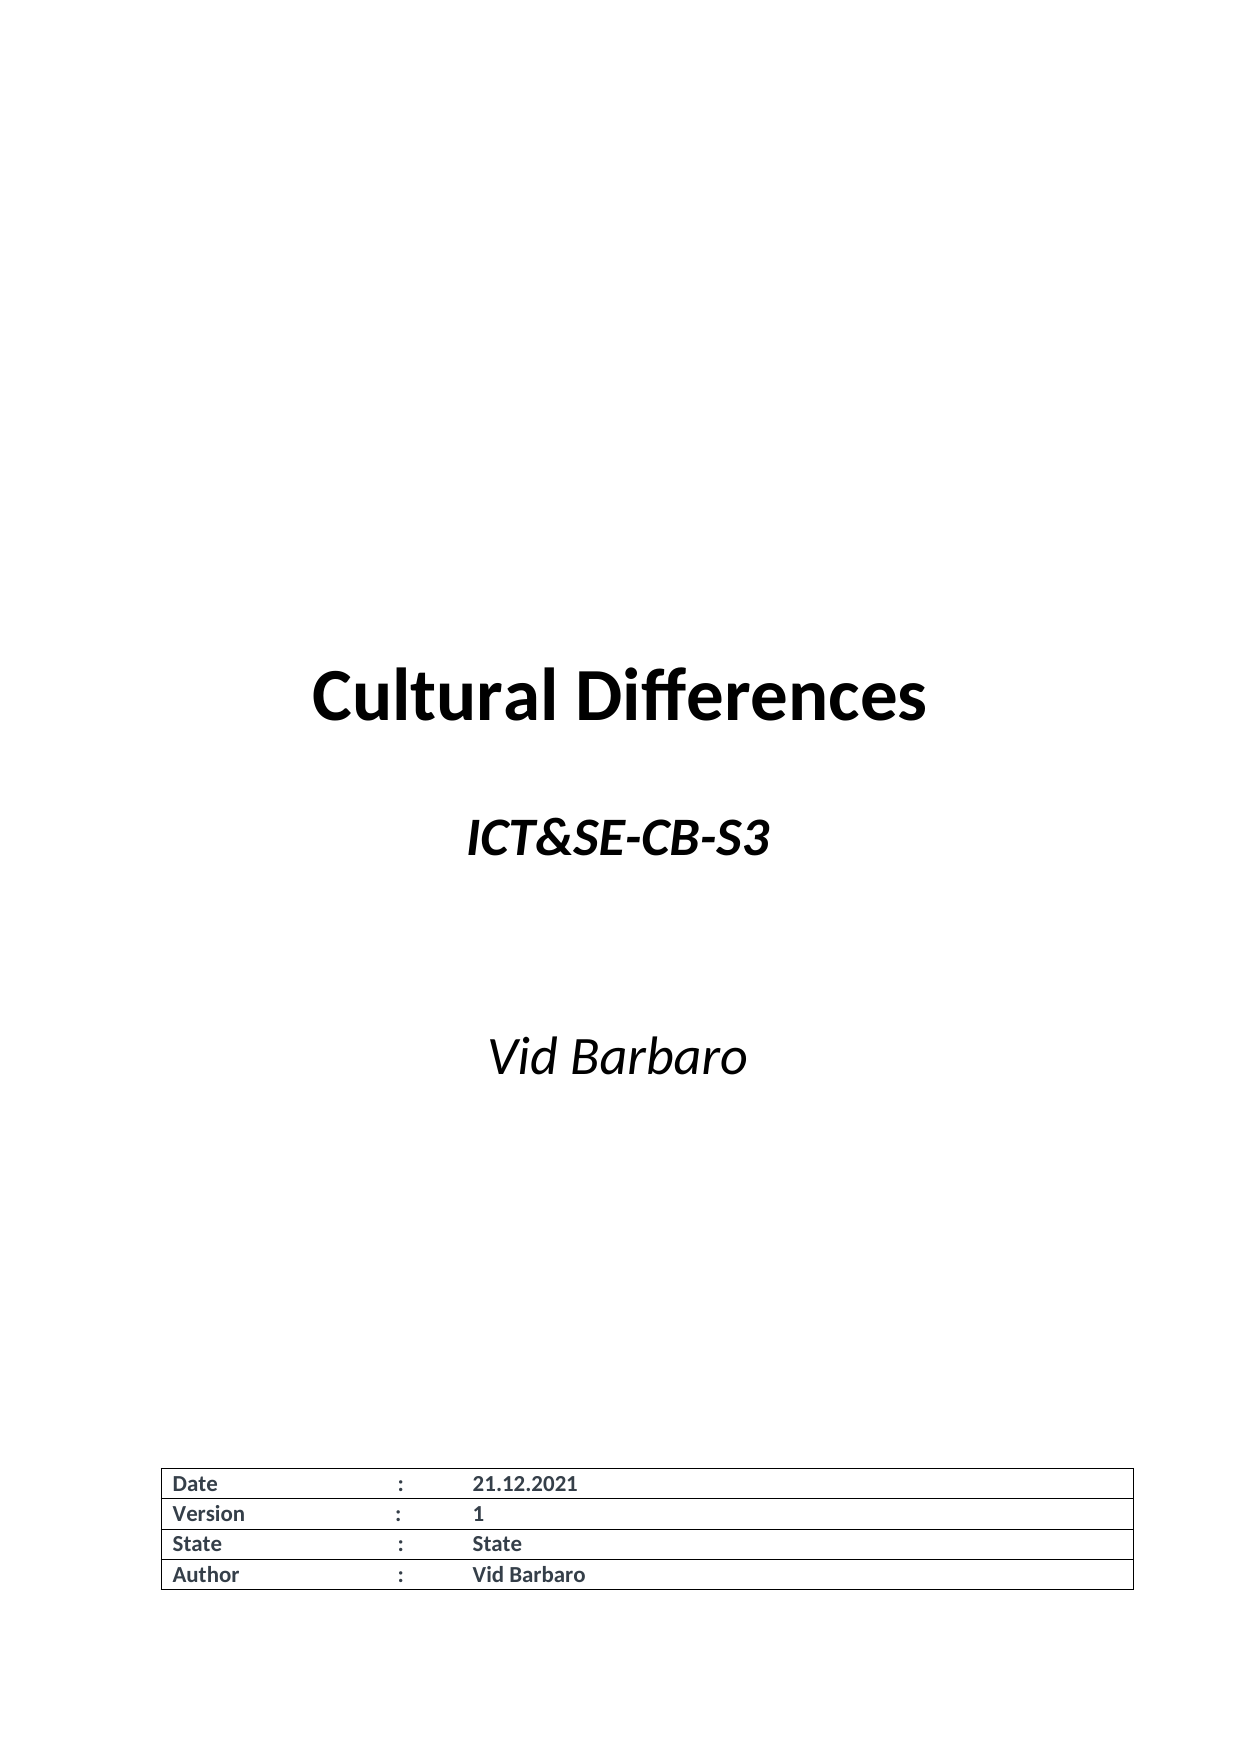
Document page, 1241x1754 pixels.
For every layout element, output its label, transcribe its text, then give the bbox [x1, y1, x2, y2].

table_cell Author : Vid Barbaro [162, 1560, 1133, 1589]
text Cultural Differences [150, 647, 1090, 739]
table_cell Version : 1 [162, 1499, 1133, 1528]
text ICT&SE-CB-S3 [150, 802, 1090, 869]
text Vid Barbaro [150, 1022, 1090, 1088]
table_header Date : 21.12.2021 [162, 1469, 1133, 1498]
table_cell State : State [162, 1530, 1133, 1559]
